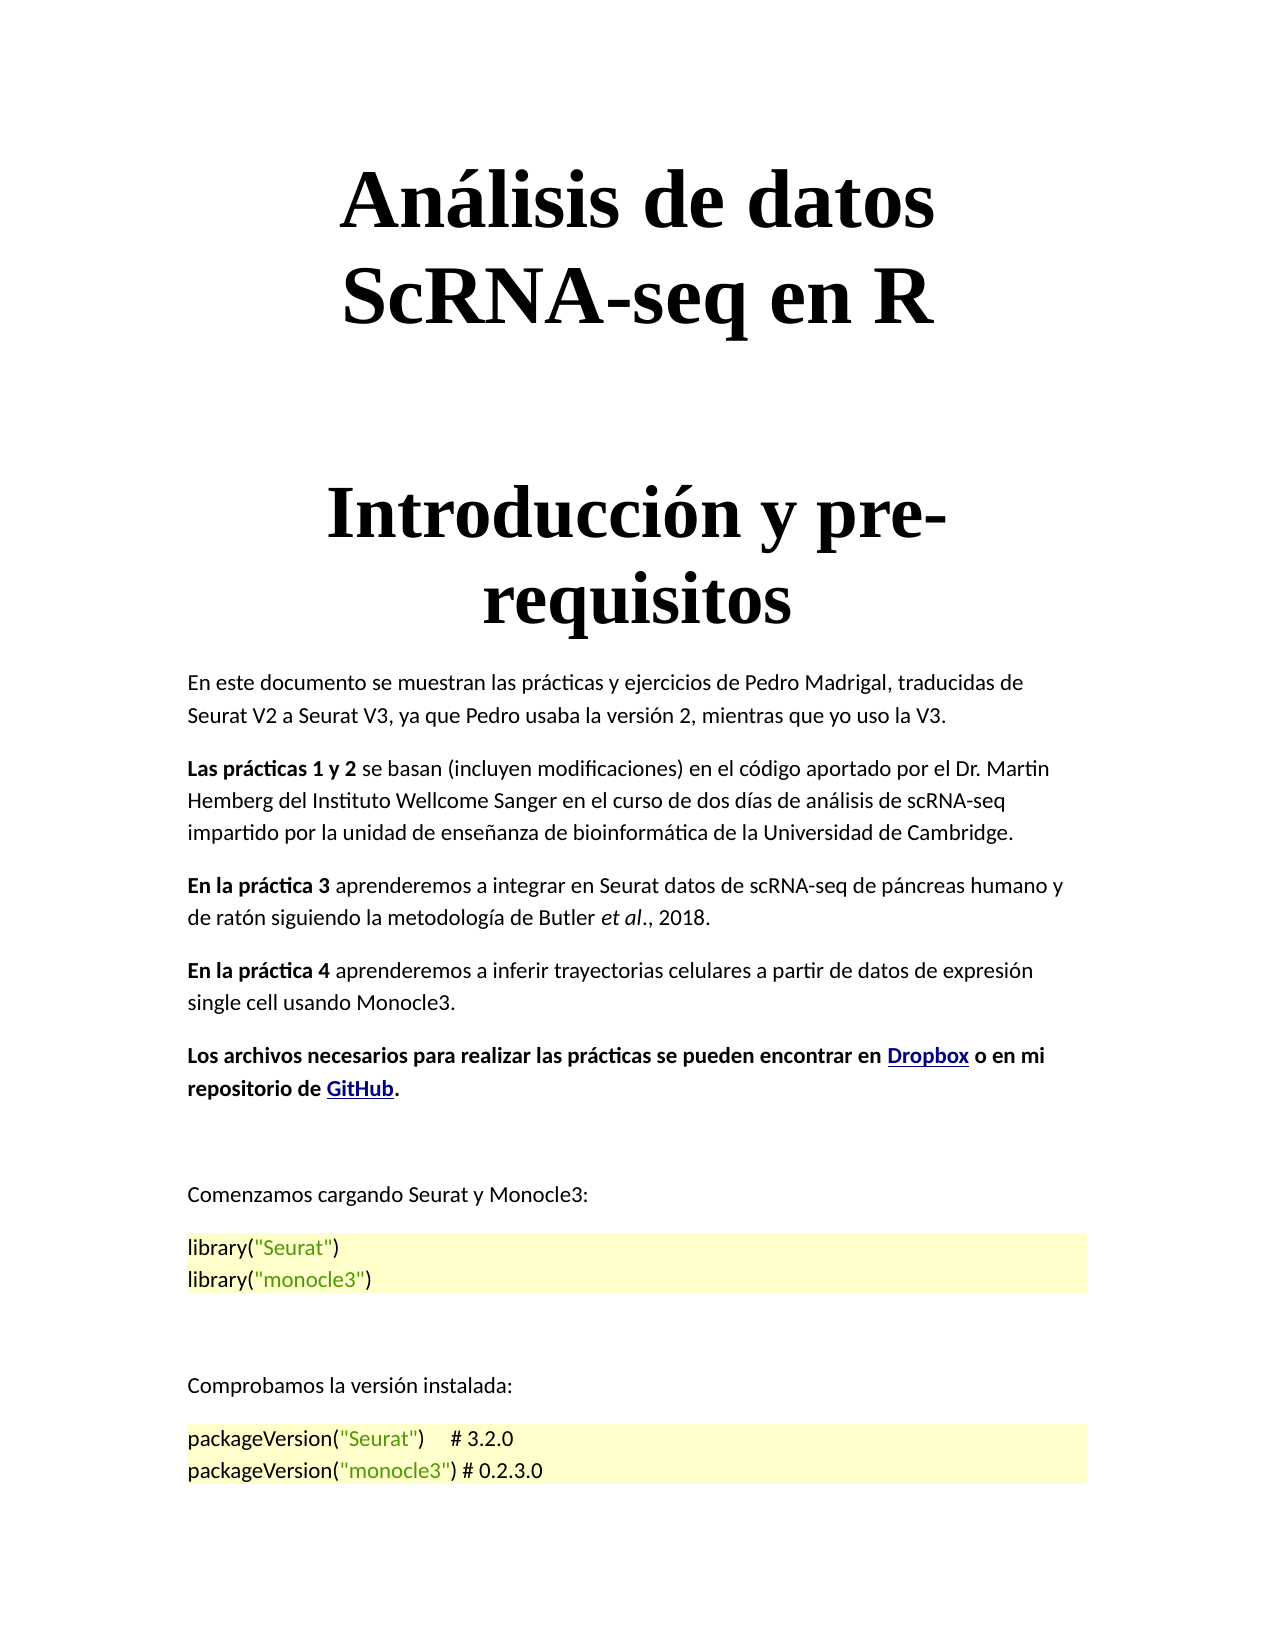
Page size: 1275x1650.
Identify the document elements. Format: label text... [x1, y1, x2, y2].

text Introducción y pre-requisitos [187, 467, 1087, 640]
text Comprobamos la versión instalada: [187, 1371, 1087, 1399]
text Los archivos necesarios para realizar las prácticas se pueden encontrar en Dropbox o en mi repositorio de GitHub. [187, 1042, 1087, 1102]
text library("Seurat") library("monocle3") [187, 1233, 1087, 1293]
text packageVersion("Seurat") # 3.2.0 packageVersion("monocle3") # 0.2.3.0 [187, 1424, 1087, 1484]
text En este documento se muestran las prácticas y ejercicios de Pedro Madrigal, traducidas de Seurat V2 a Seurat V3, ya que Pedro usaba la versión 2, mientras que yo uso la V3. [187, 668, 1087, 729]
text En la práctica 3 aprenderemos a integrar en Seurat datos de scRNA-seq de páncreas humano y de ratón siguiendo la metodología de Butler et al., 2018. [187, 871, 1087, 931]
text En la práctica 4 aprenderemos a inferir trayectorias celulares a partir de datos de expresión single cell usando Monocle3. [187, 956, 1087, 1017]
text Las prácticas 1 y 2 se basan (incluyen modificaciones) en el código aportado por el Dr. Martin Hemberg del Instituto Wellcome Sanger en el curso de dos días de análisis de scRNA-seq impartido por la unidad de enseñanza de bioinformática de la Universidad de Cambridge. [187, 754, 1087, 846]
text Comenzamos cargando Seurat y Monocle3: [187, 1180, 1087, 1208]
text Análisis de datos ScRNA-seq en R [187, 150, 1087, 342]
